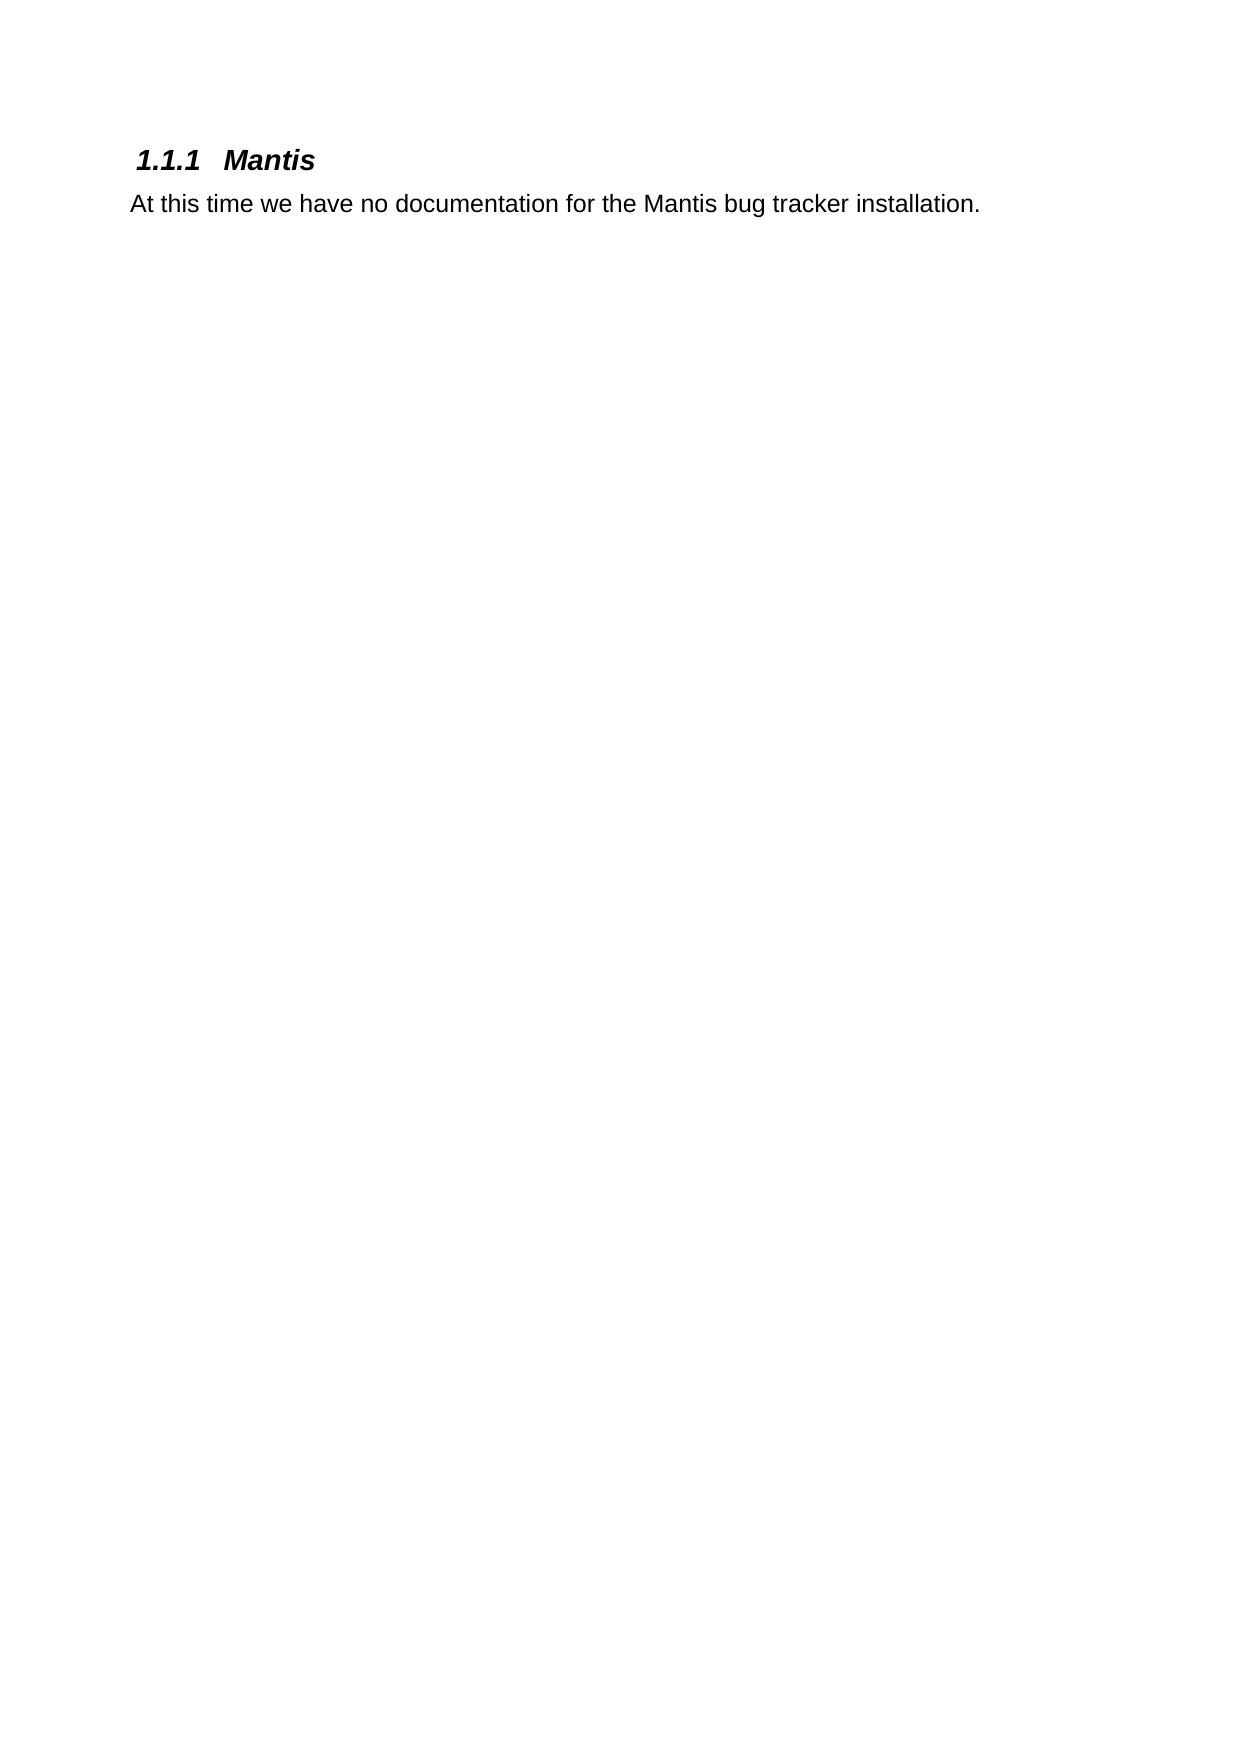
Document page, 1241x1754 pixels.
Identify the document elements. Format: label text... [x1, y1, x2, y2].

subtitle Mantis [136, 143, 1122, 177]
text At this time we have no documentation for the Mantis bug tracker installation. [130, 189, 1122, 218]
